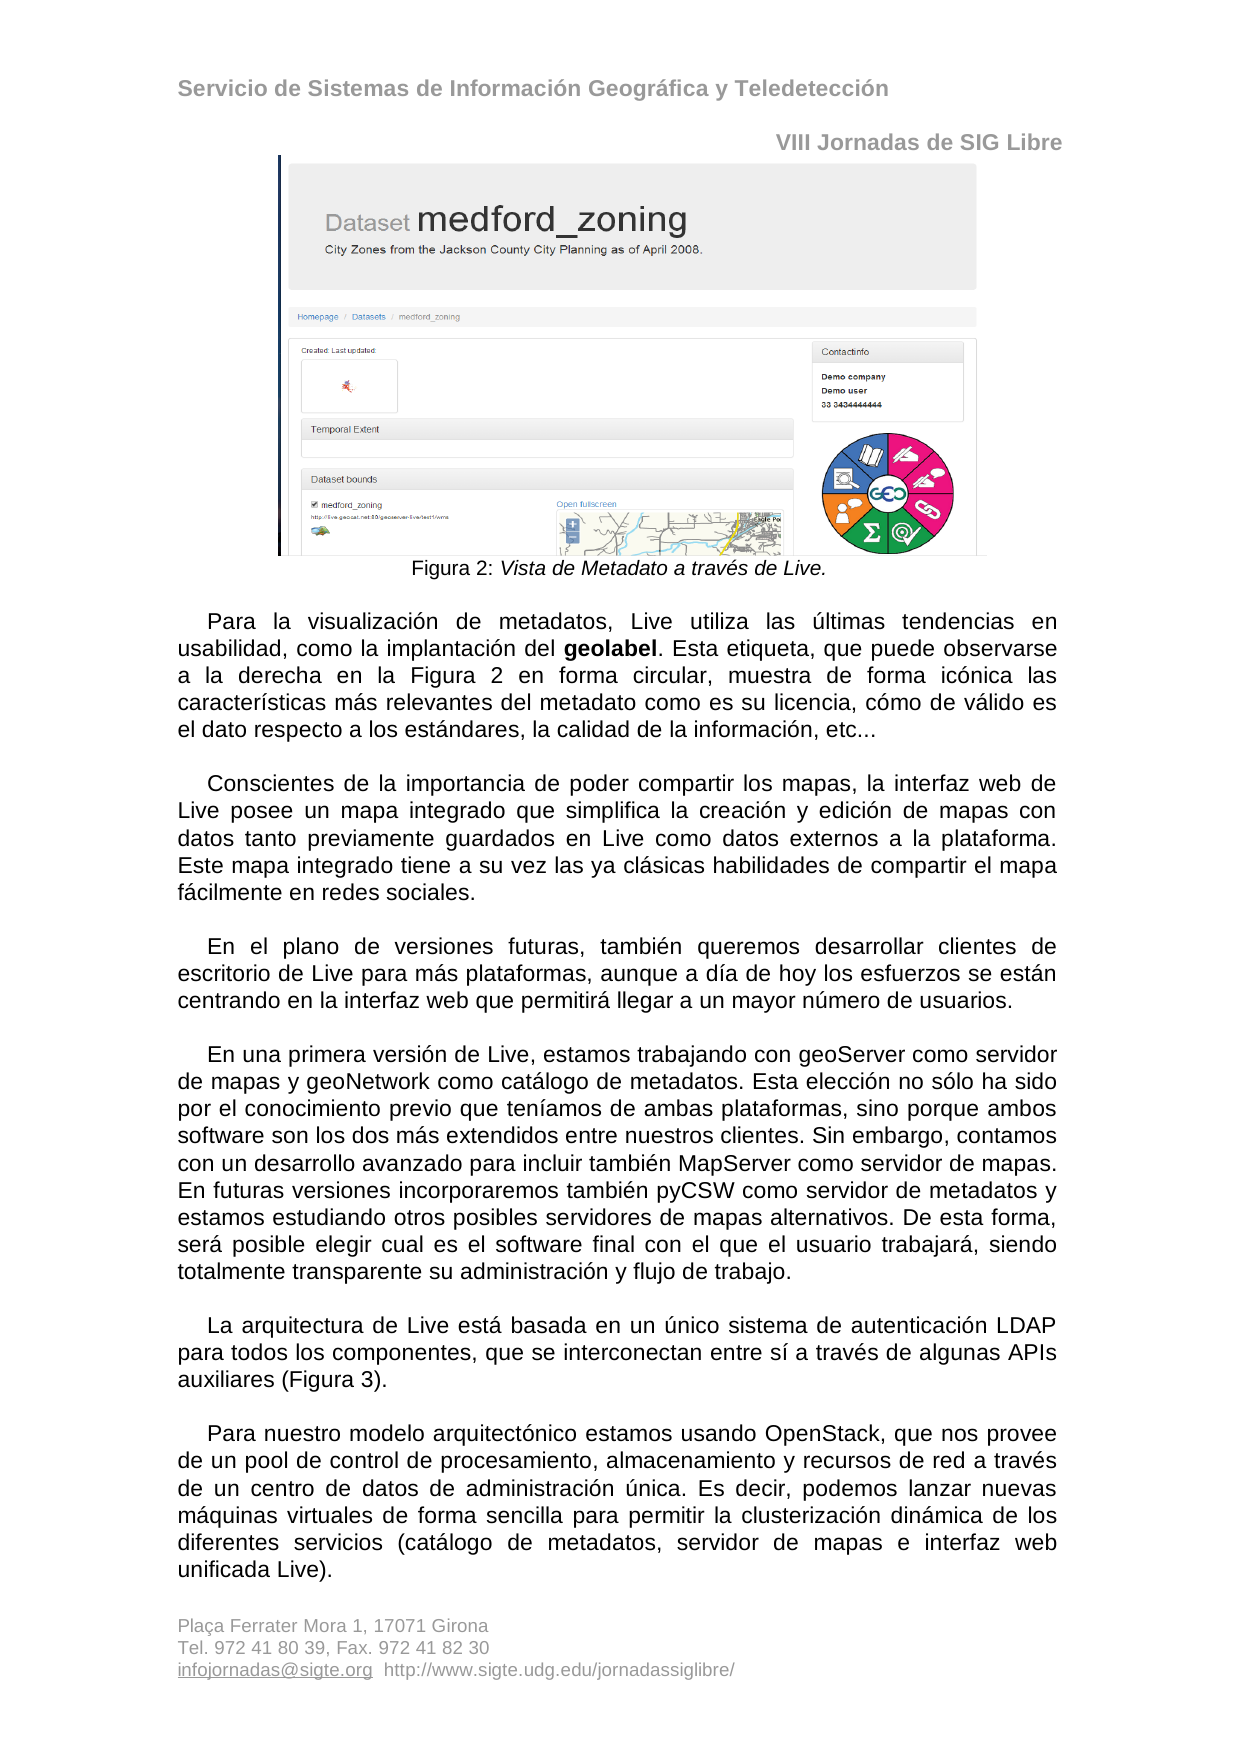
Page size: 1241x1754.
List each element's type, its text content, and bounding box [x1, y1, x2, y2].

text En el plano de versiones futuras, también queremos desarrollar clientes de escritorio de Live para más plataformas, aunque a día de hoy los esfuerzos se están centrando en la interfaz web que permitirá llegar a un mayor número de usuarios. [177, 932, 1058, 1013]
text Conscientes de la importancia de poder compartir los mapas, la interfaz web de Live posee un mapa integrado que simplifica la creación y edición de mapas con datos tanto previamente guardados en Live como datos externos a la plataforma. Este mapa integrado tiene a su vez las ya clásicas habilidades de compartir el mapa fácilmente en redes sociales. [177, 770, 1058, 905]
text Figura 2: Vista de Metadato a través de Live. [177, 556, 1063, 580]
text Para la visualización de metadatos, Live utiliza las últimas tendencias en usabilidad, como la implantación del geolabel. Esta etiqueta, que puede observarse a la derecha en la Figura 2 en forma circular, muestra de forma icónica las características más relevantes del metadato como es su licencia, cómo de válido es el dato respecto a los estándares, la calidad de la información, etc... [177, 607, 1058, 743]
text En una primera versión de Live, estamos trabajando con geoServer como servidor de mapas y geoNetwork como catálogo de metadatos. Esta elección no sólo ha sido por el conocimiento previo que teníamos de ambas plataformas, sino porque ambos software son los dos más extendidos entre nuestros clientes. Sin embargo, contamos con un desarrollo avanzado para incluir también MapServer como servidor de mapas. En futuras versiones incorporaremos también pyCSW como servidor de metadatos y estamos estudiando otros posibles servidores de mapas alternativos. De esta forma, será posible elegir cual es el software final con el que el usuario trabajará, siendo totalmente transparente su administración y flujo de trabajo. [177, 1041, 1058, 1284]
text La arquitectura de Live está basada en un único sistema de autenticación LDAP para todos los componentes, que se interconectan entre sí a través de algunas APIs auxiliares (Figura 3). [177, 1311, 1058, 1393]
text Para nuestro modelo arquitectónico estamos usando OpenStack, que nos provee de un pool de control de procesamiento, almacenamiento y recursos de red a través de un centro de datos de administración única. Es decir, podemos lanzar nuevas máquinas virtuales de forma sencilla para permitir la clusterización dinámica de los diferentes servicios (catálogo de metadatos, servidor de mapas e interfaz web unificada Live). [177, 1420, 1058, 1582]
picture [278, 155, 987, 556]
